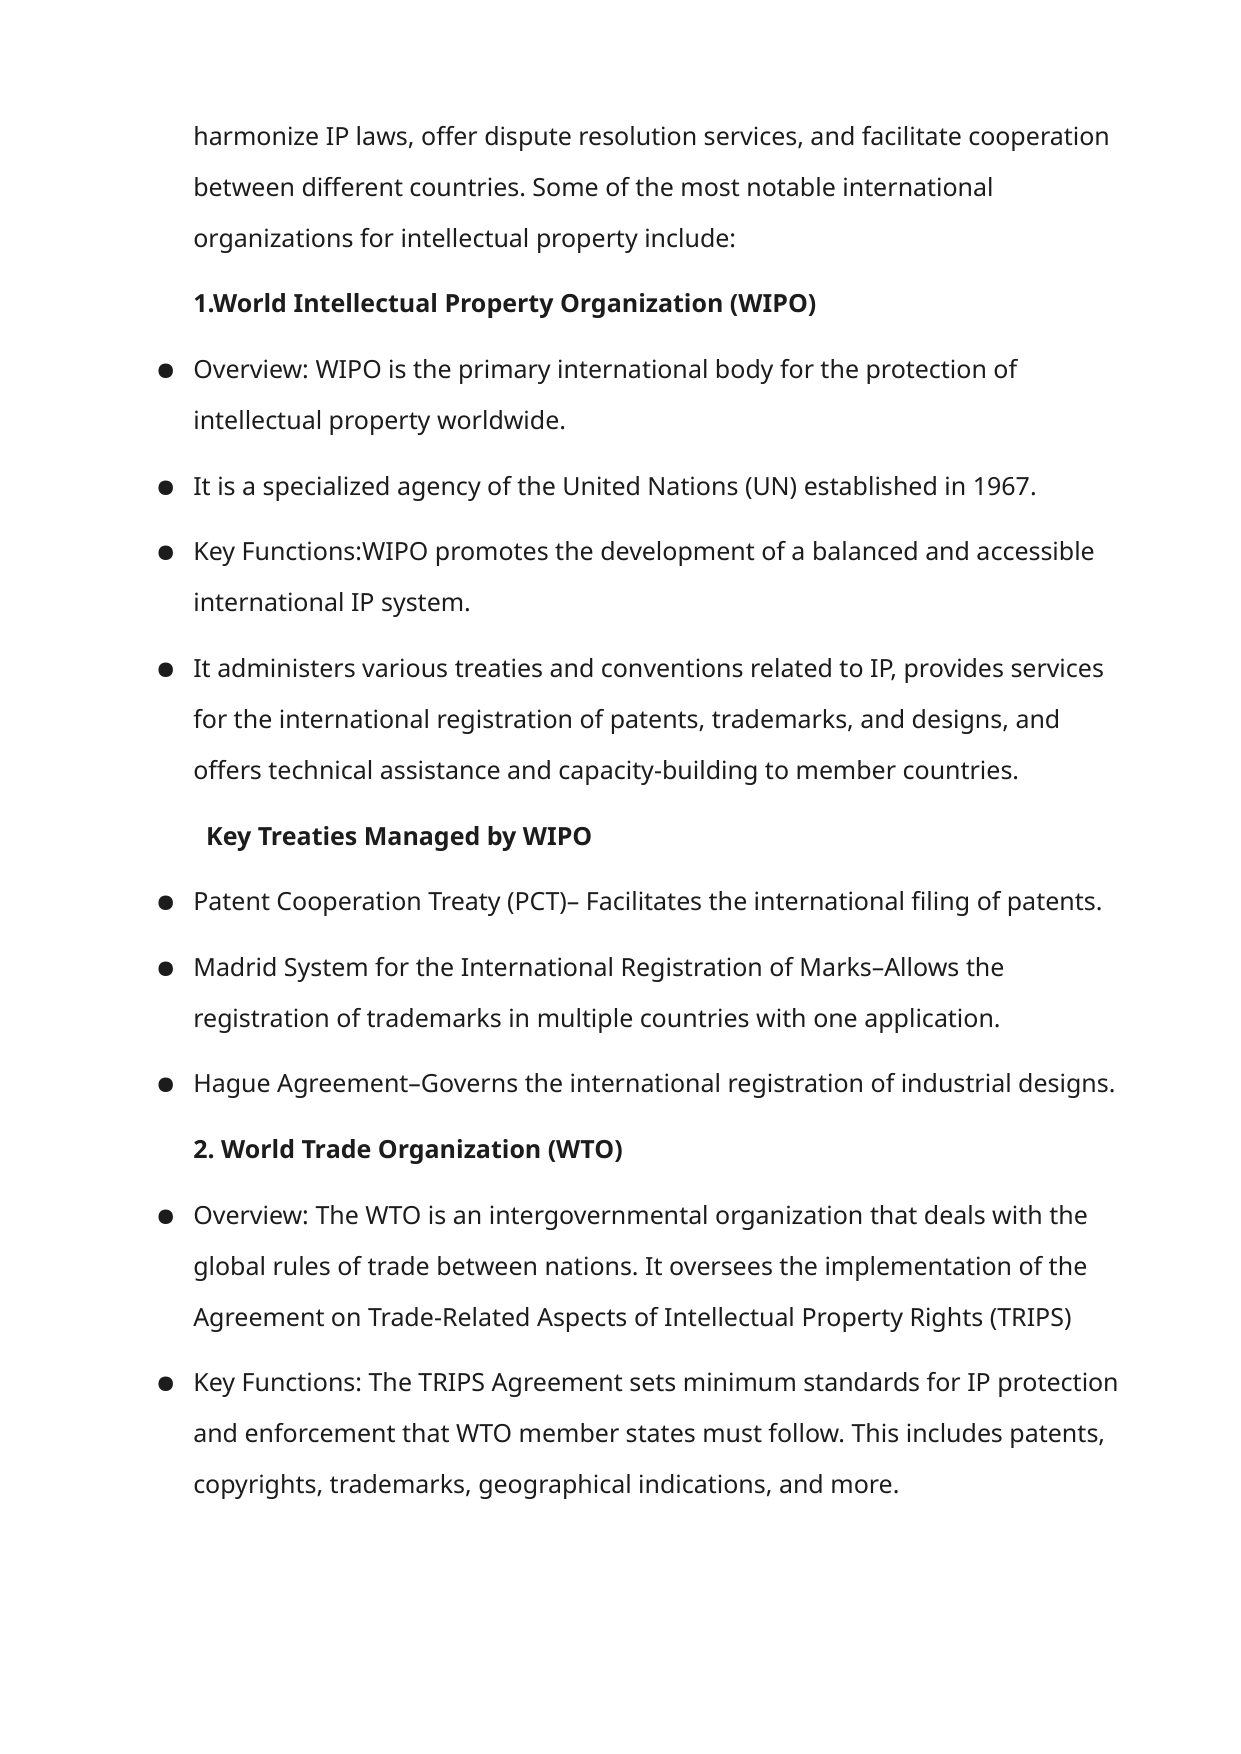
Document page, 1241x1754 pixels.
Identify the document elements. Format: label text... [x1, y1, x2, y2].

list It is a specialized agency of the United Nations (UN) established in 1967. [156, 468, 1122, 502]
list Key Functions:WIPO promotes the development of a balanced and accessible international IP system. [156, 534, 1122, 619]
list Madrid System for the International Registration of Marks–Allows the registration of trademarks in multiple countries with one application. [156, 949, 1122, 1034]
list 1.World Intellectual Property Organization (WIPO) [156, 286, 1122, 320]
list 2. World Trade Organization (WTO) [156, 1132, 1122, 1166]
list Overview: The WTO is an intergovernmental organization that deals with the global rules of trade between nations. It oversees the implementation of the Agreement on Trade-Related Aspects of Intellectual Property Rights (TRIPS) [156, 1197, 1122, 1333]
list Key Functions: The TRIPS Agreement sets minimum standards for IP protection and enforcement that WTO member states must follow. This includes patents, copyrights, trademarks, geographical indications, and more. [156, 1365, 1122, 1501]
list Overview: WIPO is the primary international body for the protection of intellectual property worldwide. [156, 351, 1122, 437]
list harmonize IP laws, offer dispute resolution services, and facilitate cooperation between different countries. Some of the most notable international organizations for intellectual property include: [156, 118, 1122, 254]
list Patent Cooperation Treaty (PCT)– Facilitates the international filing of patents. [156, 884, 1122, 918]
list It administers various treaties and conventions related to IP, provides services for the international registration of patents, trademarks, and designs, and offers technical assistance and capacity-building to member countries. [156, 650, 1122, 787]
list Key Treaties Managed by WIPO [156, 818, 1122, 852]
list Hague Agreement–Governs the international registration of industrial designs. [156, 1066, 1122, 1100]
